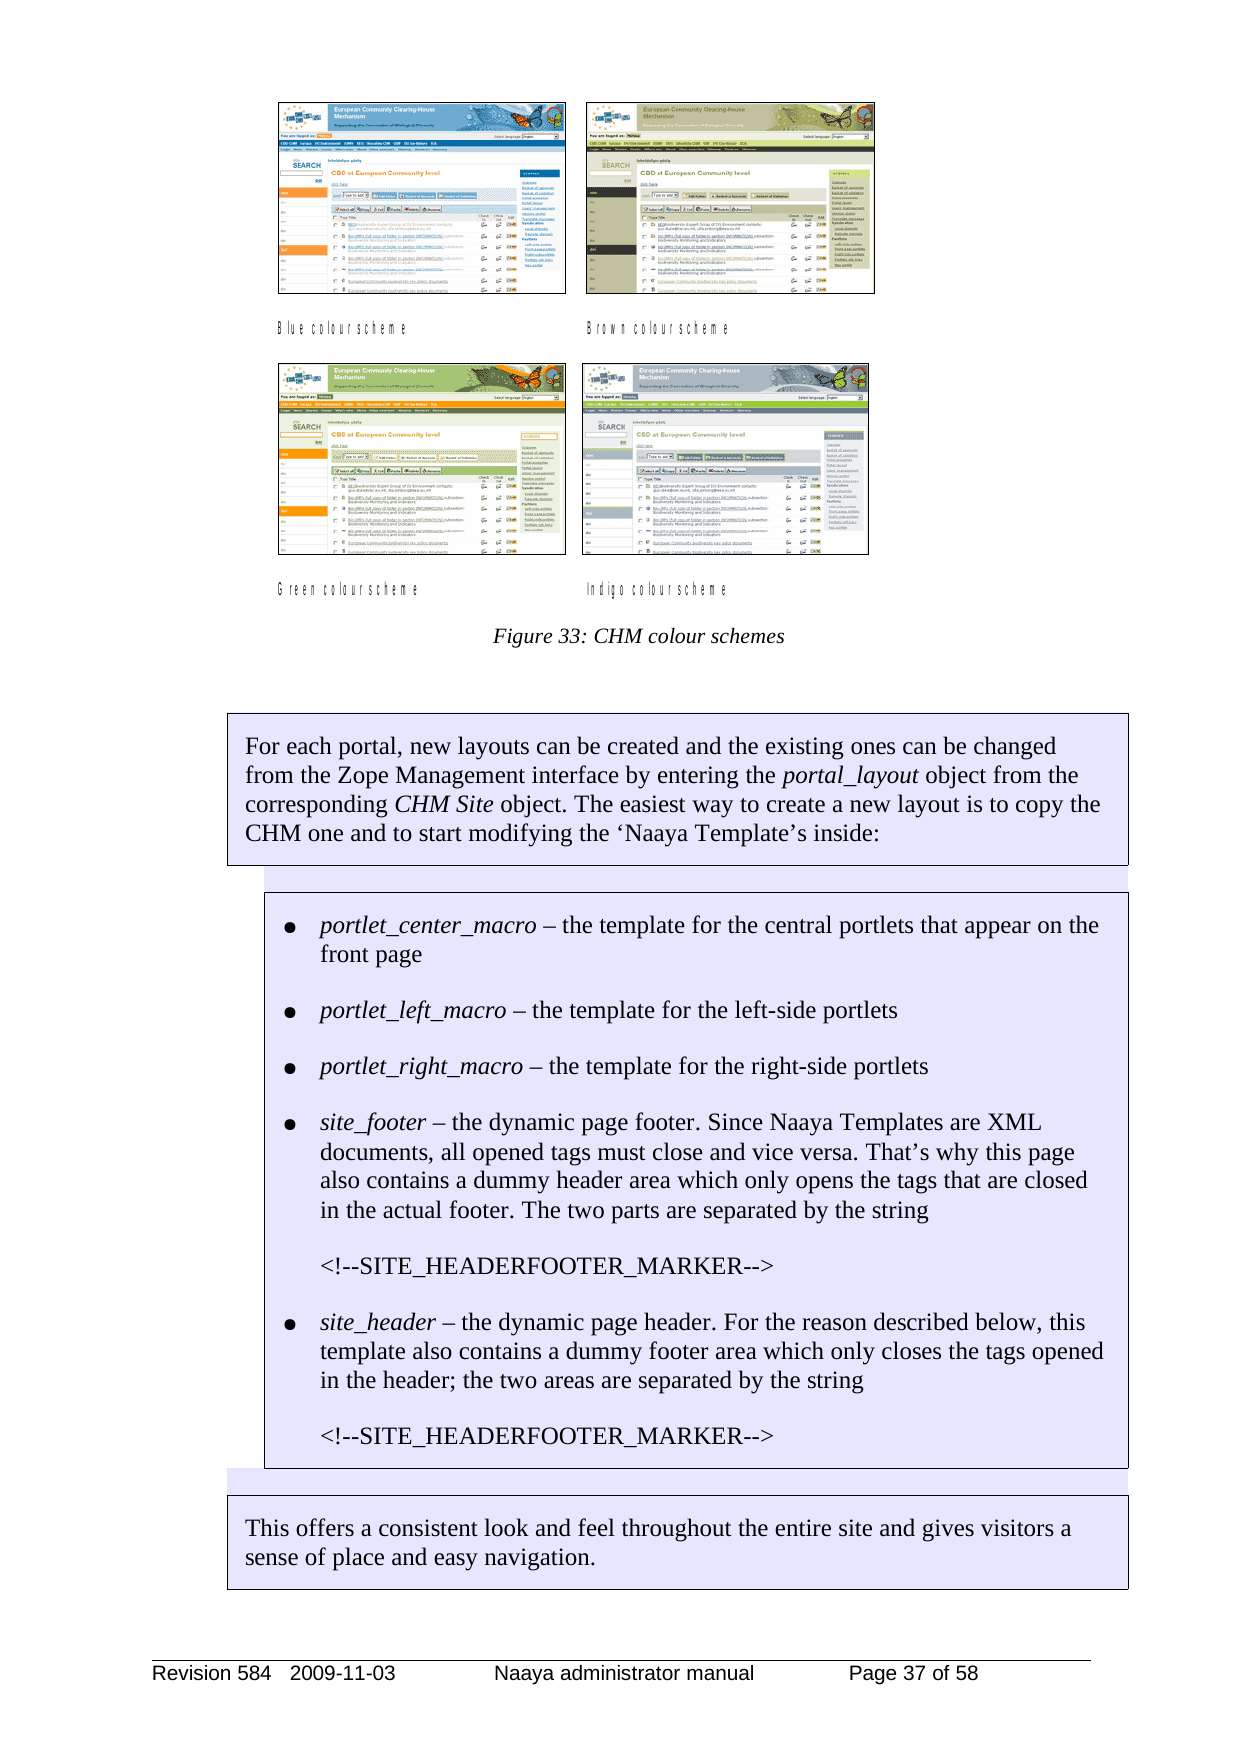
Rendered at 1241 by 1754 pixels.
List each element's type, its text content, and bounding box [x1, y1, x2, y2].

text Figure 33: CHM colour schemes [278, 114, 1002, 649]
list <!--SITE_HEADERFOOTER_MARKER--> [265, 1232, 1128, 1279]
list portlet_center_macro – the template for the central portlets that appear on the front page [265, 893, 1128, 968]
text This offers a consistent look and feel throughout the entire site and gives visitors a sense of place and easy navigation. [228, 1496, 1128, 1589]
list portlet_right_macro – the template for the right-side portlets [265, 1033, 1128, 1080]
list site_footer – the dynamic page footer. Since Naaya Templates are XML documents, all opened tags must close and vice versa. That’s why this page also contains a dummy header area which only opens the tags that are closed in the actual footer. The two parts are separated by the string [265, 1089, 1128, 1223]
list <!--SITE_HEADERFOOTER_MARKER--> [265, 1403, 1128, 1468]
text For each portal, new layouts can be created and the existing ones can be changed from the Zope Management interface by entering the portal_layout object from the corresponding CHM Site object. The easiest way to create a new layout is to copy the CHM one and to start modifying the ‘Naaya Template’s inside: [228, 714, 1128, 865]
list site_header – the dynamic page header. For the reason described below, this template also contains a dummy footer area which only closes the tags opened in the header; the two areas are separated by the string [265, 1288, 1128, 1394]
list portlet_left_macro – the template for the left-side portlets [265, 977, 1128, 1024]
